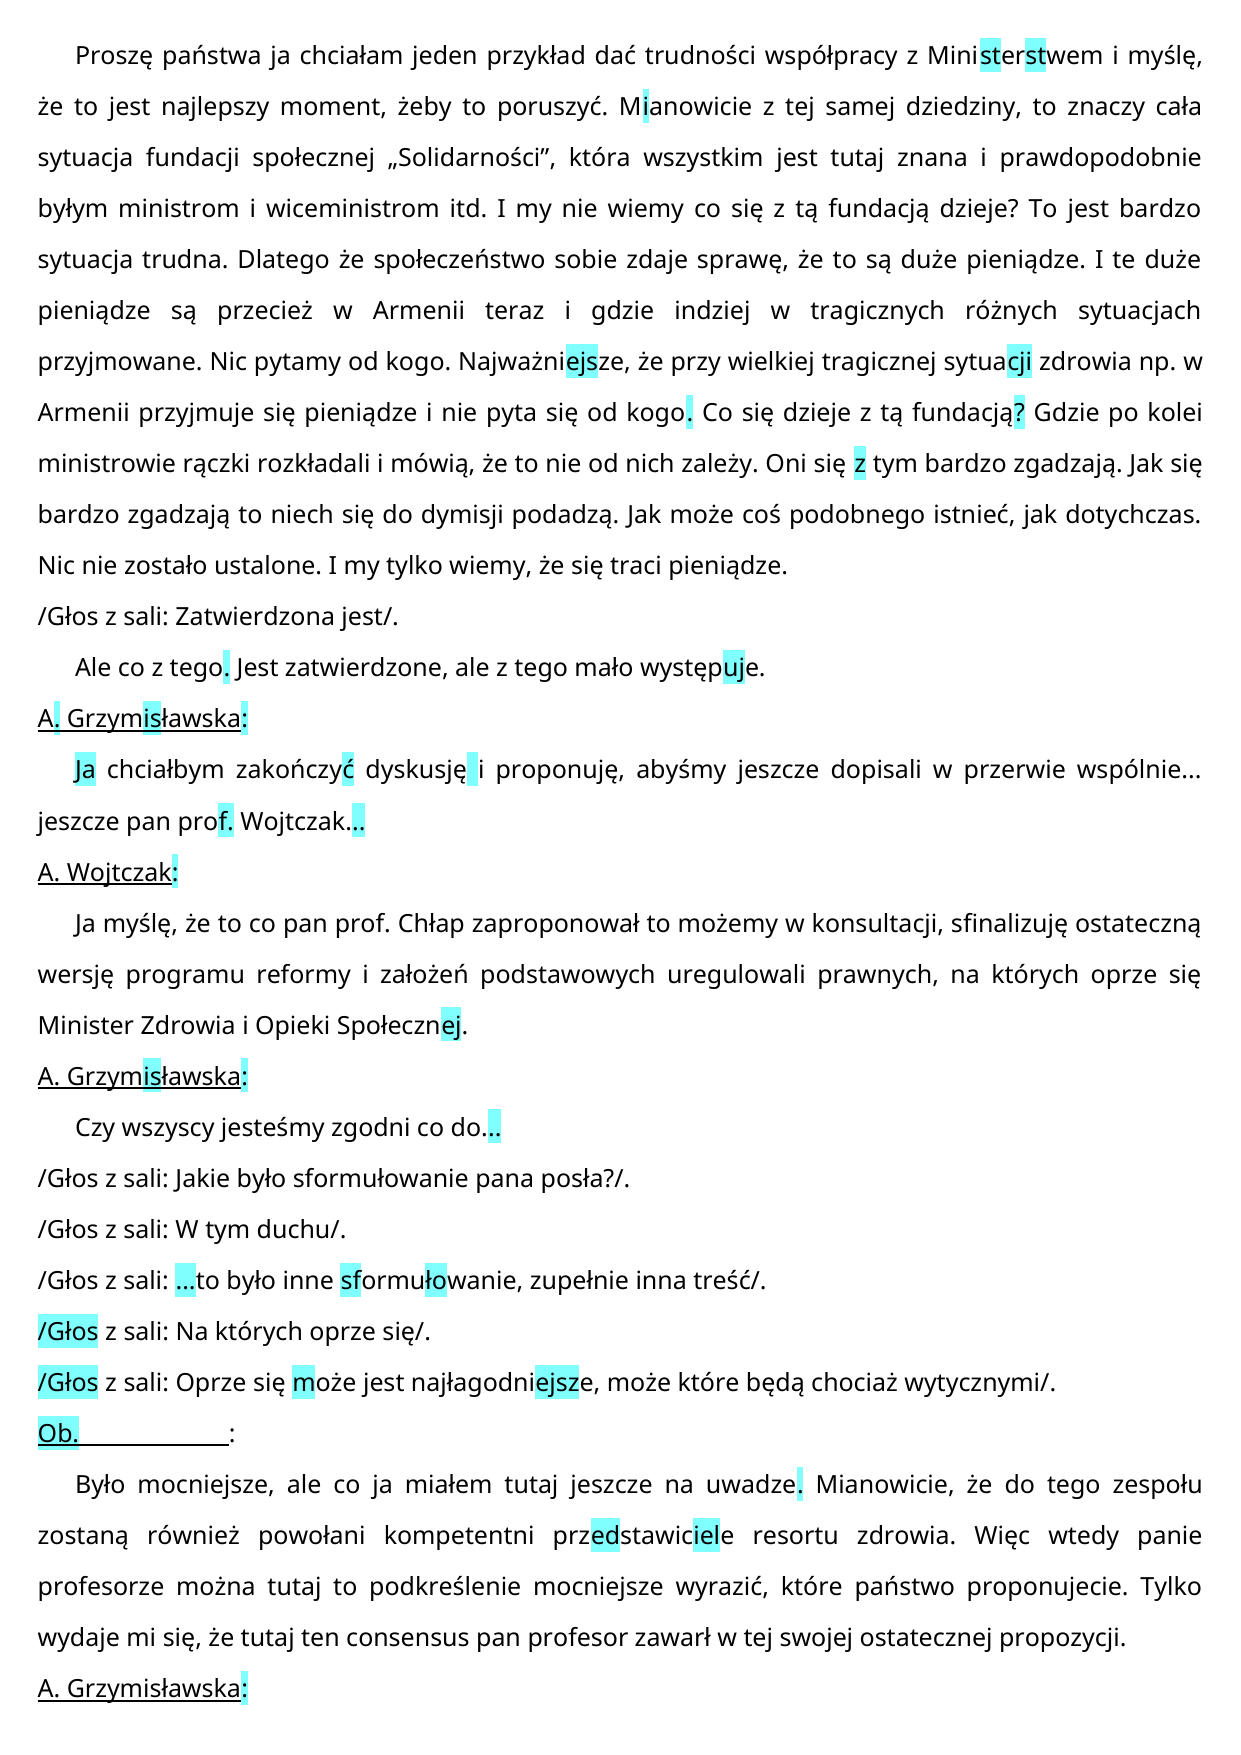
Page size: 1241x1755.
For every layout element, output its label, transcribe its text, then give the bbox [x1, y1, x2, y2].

text /Głos z sali: Oprze się może jest najłagodniejsze, może które będą chociaż wytycznymi/. [37, 1364, 1203, 1399]
text A. Wojtczak: [37, 854, 1203, 888]
text /Głos z sali: ...to było inne sformułowanie, zupełnie inna treść/. [37, 1262, 1203, 1297]
text A. Grzymisławska: [37, 1058, 1203, 1092]
text Ja myślę, że to co pan prof. Chłap zaproponował to możemy w konsultacji, sfinalizuję ostateczną wersję programu reformy i założeń podstawowych uregulowali prawnych, na których oprze się Minister Zdrowia i Opieki Społecznej. [37, 905, 1203, 1041]
text /Głos z sali: W tym duchu/. [37, 1211, 1203, 1246]
text Ob. : [37, 1416, 1203, 1450]
text /Głos z sali: Zatwierdzona jest/. [37, 599, 1203, 633]
text A. Grzymisławska: [37, 701, 1203, 735]
text Ale co z tego. Jest zatwierdzone, ale z tego mało występuje. [37, 650, 1203, 684]
text /Głos z sali: Na których oprze się/. [37, 1313, 1203, 1348]
text Proszę państwa ja chciałam jeden przykład dać trudności współpracy z Ministerstwem i myślę, że to jest najlepszy moment, żeby to poruszyć. Mianowicie z tej samej dziedziny, to znaczy cała sytuacja fundacji społecznej „Solidarności”, która wszystkim jest tutaj znana i prawdopodobnie byłym ministrom i wiceministrom itd. I my nie wiemy co się z tą fundacją dzieje? To jest bardzo sytuacja trudna. Dlatego że społeczeństwo sobie zdaje sprawę, że to są duże pieniądze. I te duże pieniądze są przecież w Armenii teraz i gdzie indziej w tragicznych różnych sytuacjach przyjmowane. Nic pytamy od kogo. Najważniejsze, że przy wielkiej tragicznej sytuacji zdrowia np. w Armenii przyjmuje się pieniądze i nie pyta się od kogo. Co się dzieje z tą fundacją? Gdzie po kolei ministrowie rączki rozkładali i mówią, że to nie od nich zależy. Oni się z tym bardzo zgadzają. Jak się bardzo zgadzają to niech się do dymisji podadzą. Jak może coś podobnego istnieć, jak dotychczas. Nic nie zostało ustalone. I my tylko wiemy, że się traci pieniądze. [37, 37, 1203, 582]
text /Głos z sali: Jakie było sformułowanie pana posła?/. [37, 1160, 1203, 1194]
text A. Grzymisławska: [37, 1671, 1203, 1705]
text Ja chciałbym zakończyć dyskusję i proponuję, abyśmy jeszcze dopisali w przerwie wspólnie... jeszcze pan prof. Wojtczak... [37, 752, 1203, 837]
text Było mocniejsze, ale co ja miałem tutaj jeszcze na uwadze. Mianowicie, że do tego zespołu zostaną również powołani kompetentni przedstawiciele resortu zdrowia. Więc wtedy panie profesorze można tutaj to podkreślenie mocniejsze wyrazić, które państwo proponujecie. Tylko wydaje mi się, że tutaj ten consensus pan profesor zawarł w tej swojej ostatecznej propozycji. [37, 1467, 1203, 1654]
text Czy wszyscy jesteśmy zgodni co do... [37, 1109, 1203, 1143]
